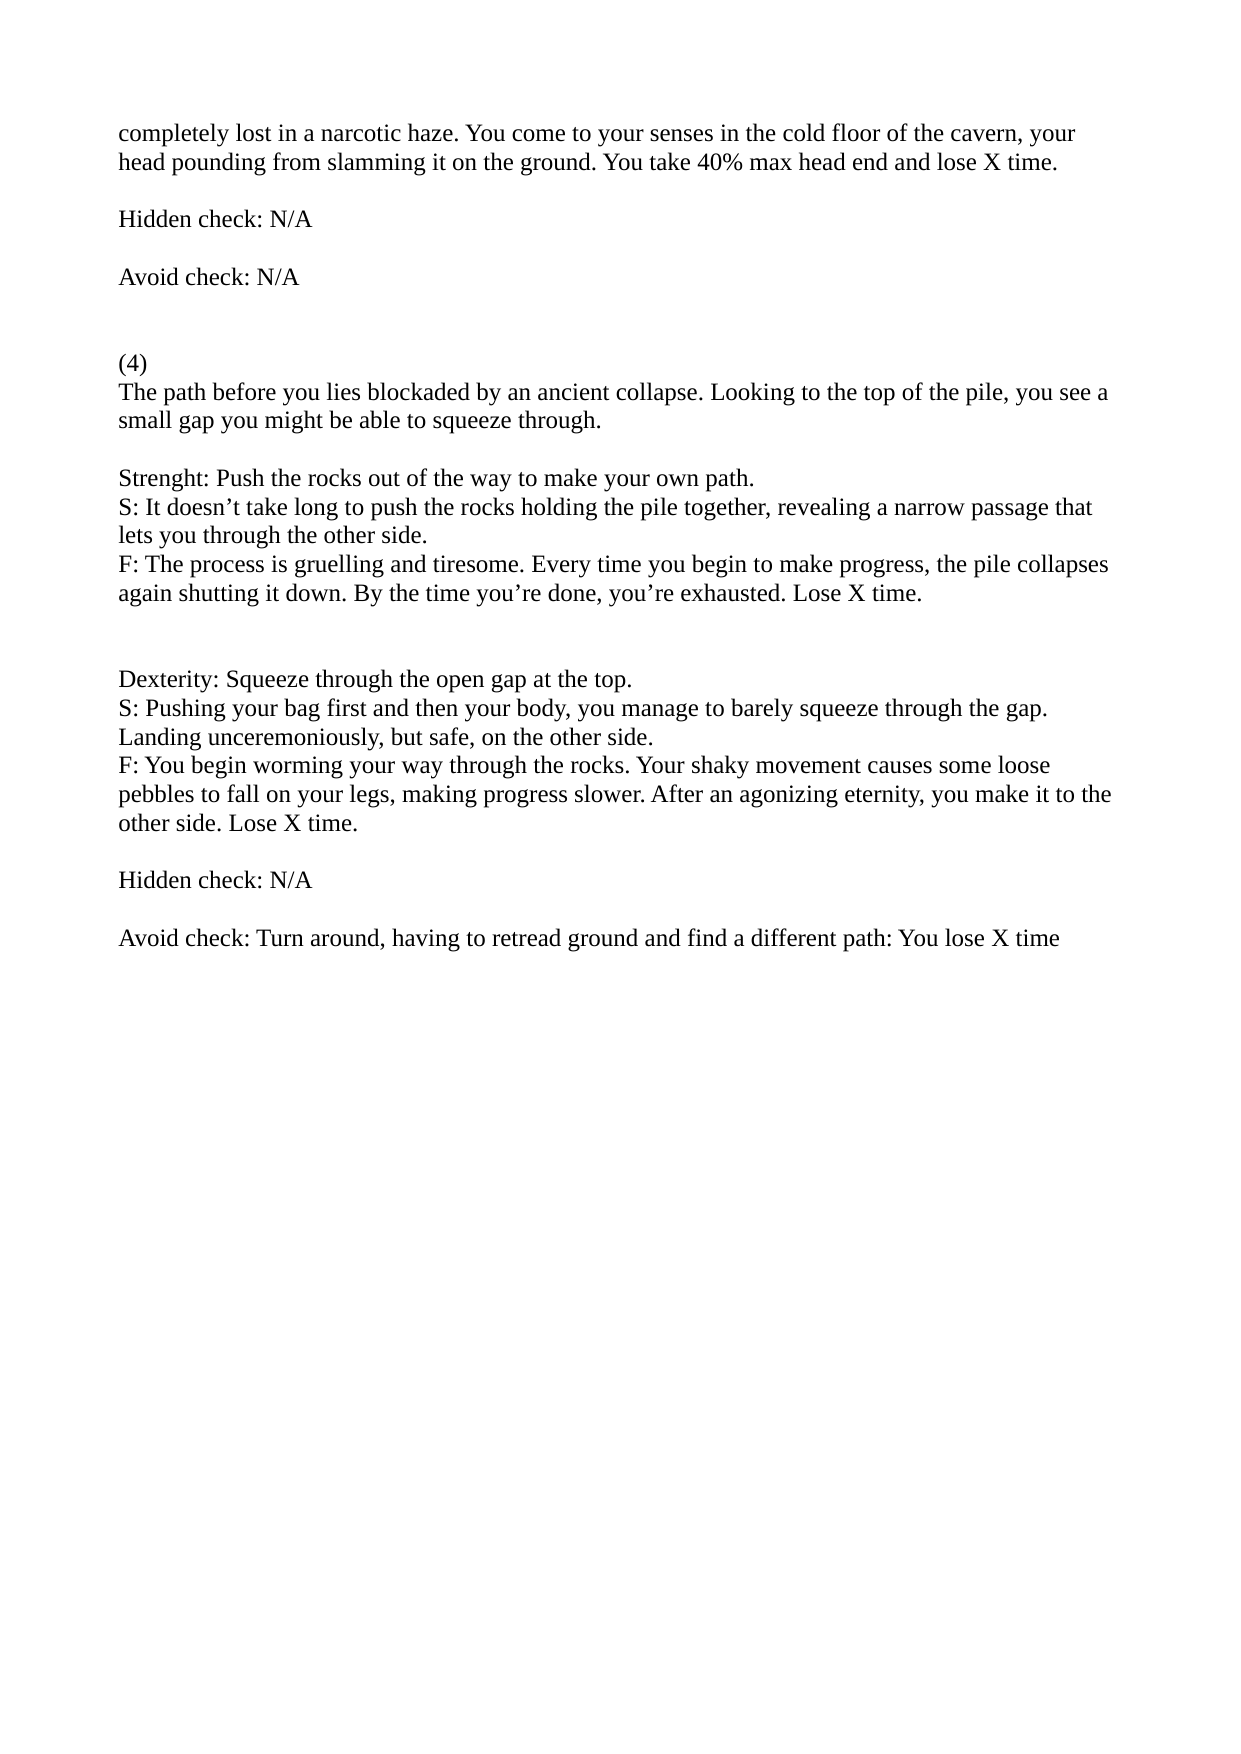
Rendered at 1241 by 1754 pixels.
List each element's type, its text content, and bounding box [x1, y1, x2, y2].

text completely lost in a narcotic haze. You come to your senses in the cold floor of the cavern, your head pounding from slamming it on the ground. You take 40% max head end and lose X time. Hidden check: N/A Avoid check: N/A [118, 118, 1122, 291]
text Dexterity: Squeeze through the open gap at the top. S: Pushing your bag first and then your body, you manage to barely squeeze through the gap. Landing unceremoniously, but safe, on the other side. F: You begin worming your way through the rocks. Your shaky movement causes some loose pebbles to fall on your legs, making progress slower. After an agonizing eternity, you make it to the other side. Lose X time. [118, 664, 1122, 837]
text (4) The path before you lies blockaded by an ancient collapse. Looking to the top of the pile, you see a small gap you might be able to squeeze through. [118, 348, 1122, 434]
text Strenght: Push the rocks out of the way to make your own path. S: It doesn’t take long to push the rocks holding the pile together, revealing a narrow passage that lets you through the other side. F: The process is gruelling and tiresome. Every time you begin to make progress, the pile collapses again shutting it down. By the time you’re done, you’re exhausted. Lose X time. [118, 463, 1122, 607]
text Hidden check: N/A Avoid check: Turn around, having to retread ground and find a different path: You lose X time [118, 866, 1122, 952]
